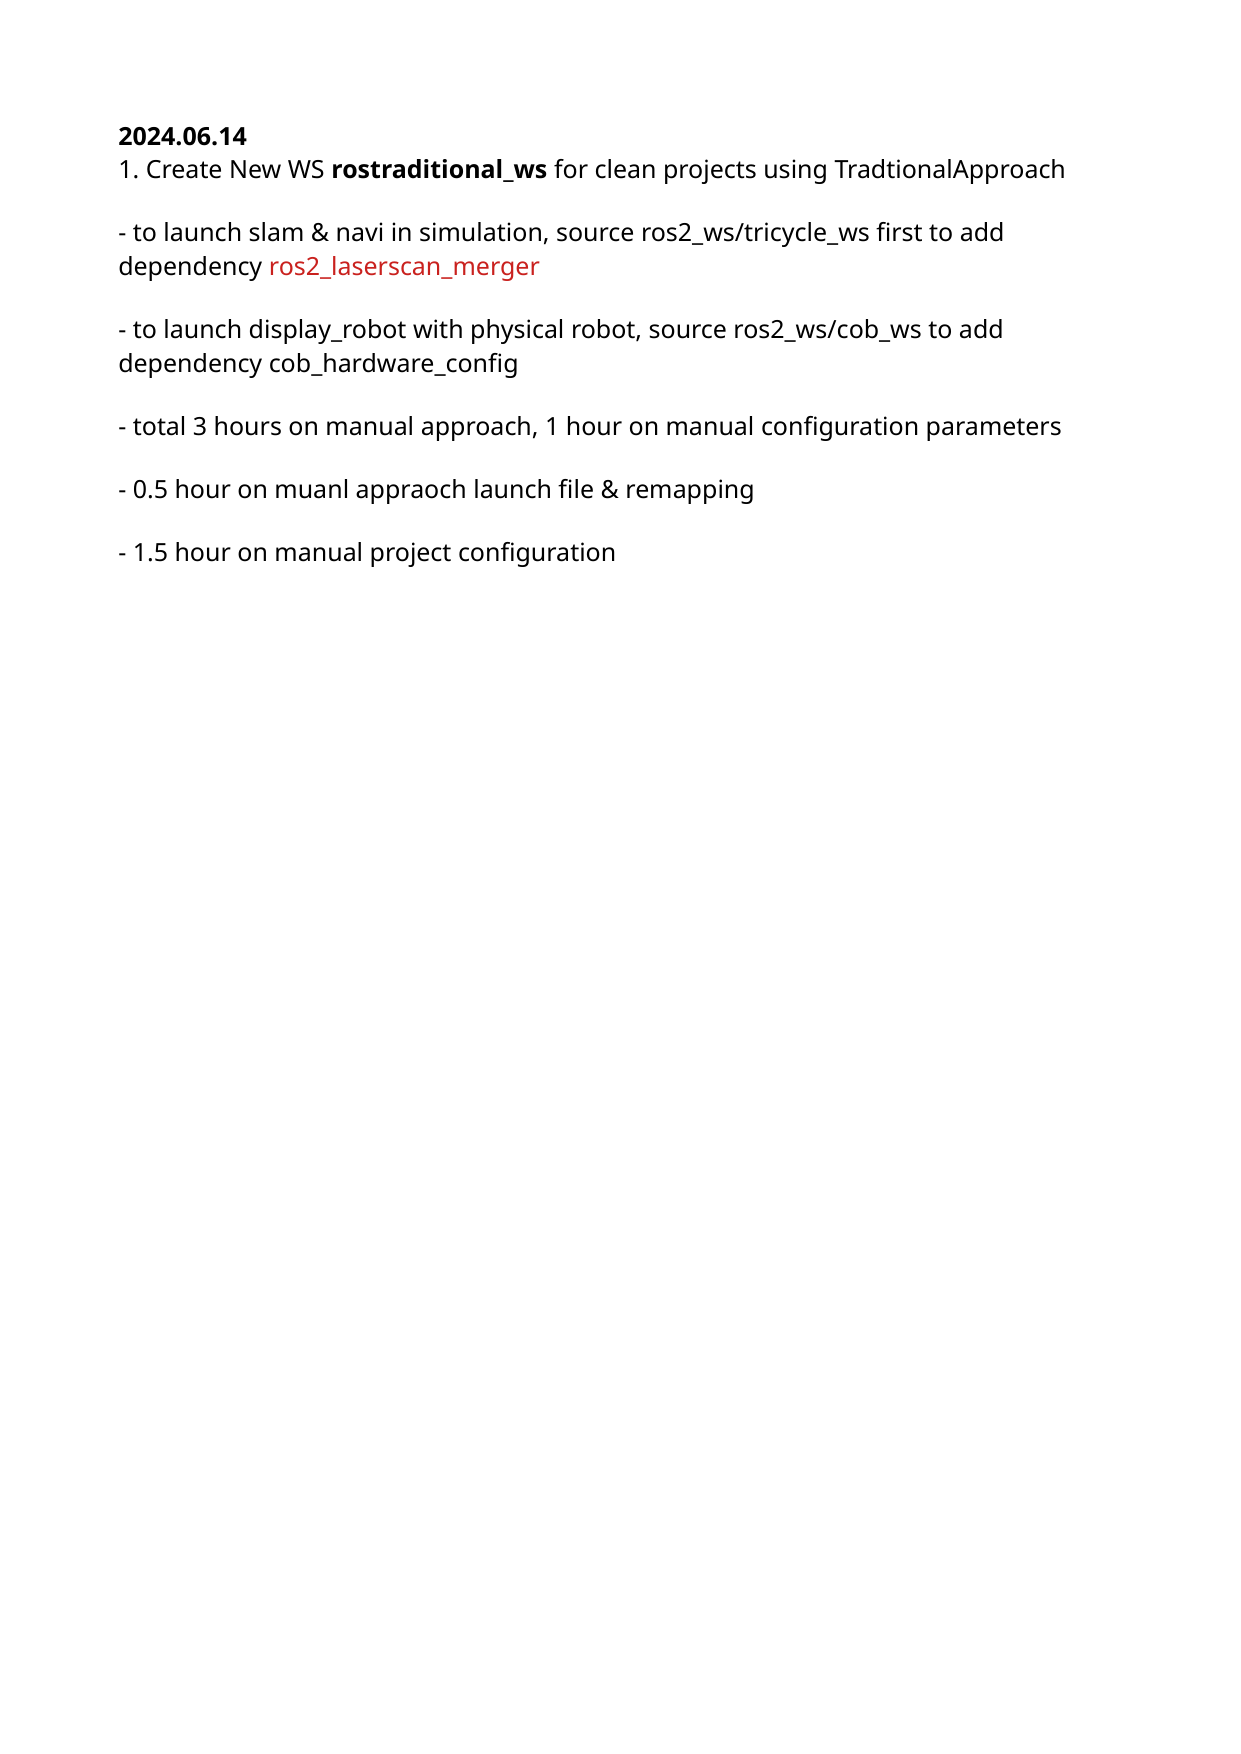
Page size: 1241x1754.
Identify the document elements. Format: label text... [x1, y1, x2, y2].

text - to launch slam & navi in simulation, source ros2_ws/tricycle_ws first to add dependency ros2_laserscan_merger [118, 215, 1122, 283]
text - 0.5 hour on muanl appraoch launch file & remapping [118, 472, 1122, 506]
text - 1.5 hour on manual project configuration [118, 534, 1122, 568]
text - total 3 hours on manual approach, 1 hour on manual configuration parameters [118, 409, 1122, 443]
text 1. Create New WS rostraditional_ws for clean projects using TradtionalApproach [118, 152, 1122, 186]
text - to launch display_robot with physical robot, source ros2_ws/cob_ws to add dependency cob_hardware_config [118, 312, 1122, 380]
text 2024.06.14 [118, 118, 1122, 152]
